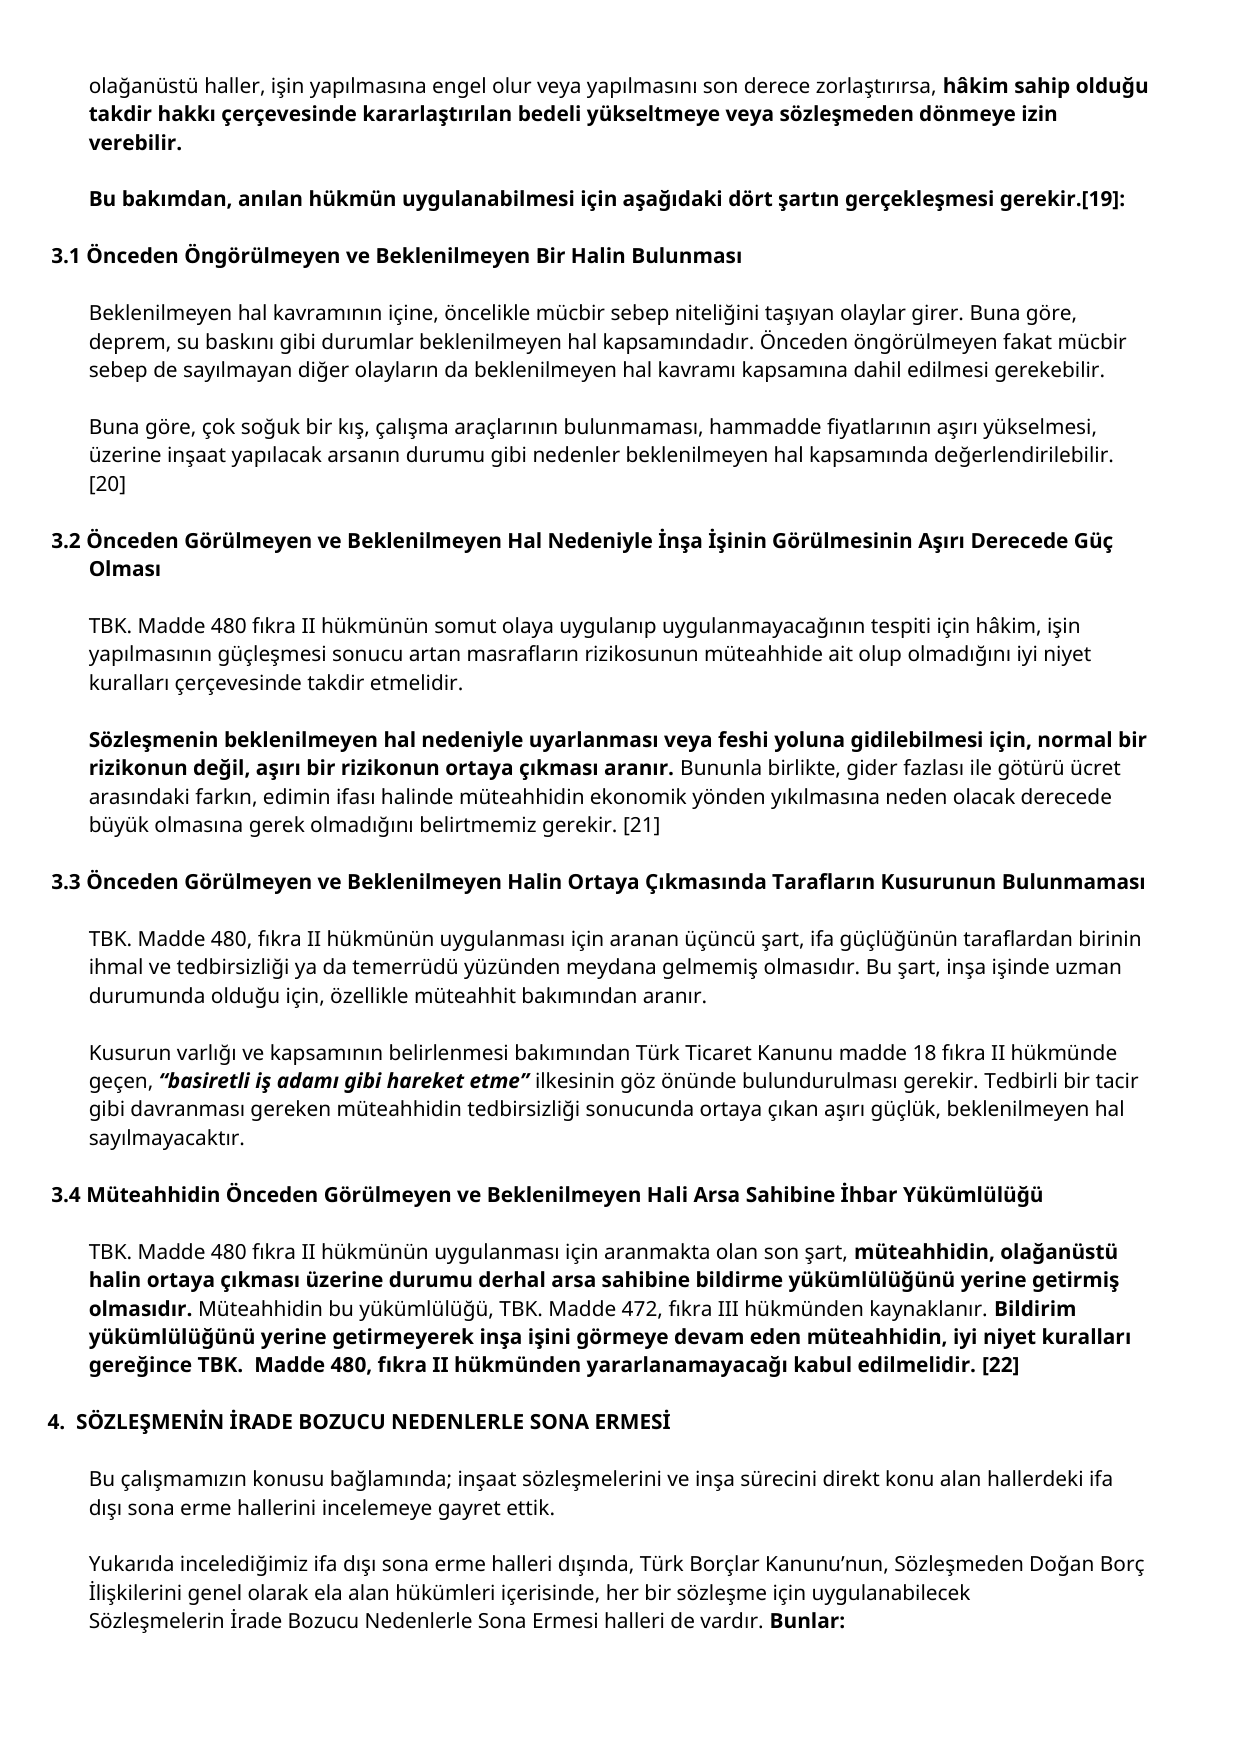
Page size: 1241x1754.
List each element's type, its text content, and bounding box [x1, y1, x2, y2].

text TBK. Madde 480 fıkra II hükmünün somut olaya uygulanıp uygulanmayacağının tespiti için hâkim, işin yapılmasının güçleşmesi sonucu artan masrafların rizikosunun müteahhide ait olup olmadığını iyi niyet kuralları çerçevesinde takdir etmelidir. [88, 611, 1152, 696]
text Kusurun varlığı ve kapsamının belirlenmesi bakımından Türk Ticaret Kanunu madde 18 fıkra II hükmünde geçen, “basiretli iş adamı gibi hareket etme” ilkesinin göz önünde bulundurulması gerekir. Tedbirli bir tacir gibi davranması gereken müteahhidin tedbirsizliği sonucunda ortaya çıkan aşırı güçlük, beklenilmeyen hal sayılmayacaktır. [88, 1038, 1152, 1151]
text 3.3 Önceden Görülmeyen ve Beklenilmeyen Halin Ortaya Çıkmasında Tarafların Kusurunun Bulunmaması [51, 867, 1152, 896]
text Sözleşmenin beklenilmeyen hal nedeniyle uyarlanması veya feshi yoluna gidilebilmesi için, normal bir rizikonun değil, aşırı bir rizikonun ortaya çıkması aranır. Bununla birlikte, gider fazlası ile götürü ücret arasındaki farkın, edimin ifası halinde müteahhidin ekonomik yönden yıkılmasına neden olacak derecede büyük olmasına gerek olmadığını belirtmemiz gerekir. [21] [88, 725, 1152, 839]
text 3.4 Müteahhidin Önceden Görülmeyen ve Beklenilmeyen Hali Arsa Sahibine İhbar Yükümlülüğü [51, 1180, 1152, 1208]
text Bu çalışmamızın konusu bağlamında; inşaat sözleşmelerini ve inşa sürecini direkt konu alan hallerdeki ifa dışı sona erme hallerini incelemeye gayret ettik. [88, 1464, 1152, 1521]
text TBK. Madde 480 fıkra II hükmünün uygulanması için aranmakta olan son şart, müteahhidin, olağanüstü halin ortaya çıkması üzerine durumu derhal arsa sahibine bildirme yükümlülüğünü yerine getirmiş olmasıdır. Müteahhidin bu yükümlülüğü, TBK. Madde 472, fıkra III hükmünden kaynaklanır. Bildirim yükümlülüğünü yerine getirmeyerek inşa işini görmeye devam eden müteahhidin, iyi niyet kuralları gereğince TBK. Madde 480, fıkra II hükmünden yararlanamayacağı kabul edilmelidir. [22] [88, 1237, 1152, 1379]
text TBK. Madde 480, fıkra II hükmünün uygulanması için aranan üçüncü şart, ifa güçlüğünün taraflardan birinin ihmal ve tedbirsizliği ya da temerrüdü yüzünden meydana gelmemiş olmasıdır. Bu şart, inşa işinde uzman durumunda olduğu için, özellikle müteahhit bakımından aranır. [88, 924, 1152, 1009]
text Bu bakımdan, anılan hükmün uygulanabilmesi için aşağıdaki dört şartın gerçekleşmesi gerekir.[19]: [88, 184, 1152, 213]
text Buna göre, çok soğuk bir kış, çalışma araçlarının bulunmaması, hammadde fiyatlarının aşırı yükselmesi, üzerine inşaat yapılacak arsanın durumu gibi nedenler beklenilmeyen hal kapsamında değerlendirilebilir. [20] [88, 412, 1152, 497]
text Yukarıda incelediğimiz ifa dışı sona erme halleri dışında, Türk Borçlar Kanunu’nun, Sözleşmeden Doğan Borç İlişkilerini genel olarak ela alan hükümleri içerisinde, her bir sözleşme için uygulanabilecek Sözleşmelerin İrade Bozucu Nedenlerle Sona Ermesi halleri de vardır. Bunlar: [88, 1549, 1152, 1635]
text Beklenilmeyen hal kavramının içine, öncelikle mücbir sebep niteliğini taşıyan olaylar girer. Buna göre, deprem, su baskını gibi durumlar beklenilmeyen hal kapsamındadır. Önceden öngörülmeyen fakat mücbir sebep de sayılmayan diğer olayların da beklenilmeyen hal kavramı kapsamına dahil edilmesi gerekebilir. [88, 298, 1152, 384]
text 4. SÖZLEŞMENİN İRADE BOZUCU NEDENLERLE SONA ERMESİ [47, 1407, 1152, 1436]
text 3.1 Önceden Öngörülmeyen ve Beklenilmeyen Bir Halin Bulunması [51, 241, 1152, 270]
text 3.2 Önceden Görülmeyen ve Beklenilmeyen Hal Nedeniyle İnşa İşinin Görülmesinin Aşırı Derecede Güç Olması [51, 526, 1152, 583]
text olağanüstü haller, işin yapılmasına engel olur veya yapılmasını son derece zorlaştırırsa, hâkim sahip olduğu takdir hakkı çerçevesinde kararlaştırılan bedeli yükseltmeye veya sözleşmeden dönmeye izin verebilir. [88, 71, 1152, 156]
